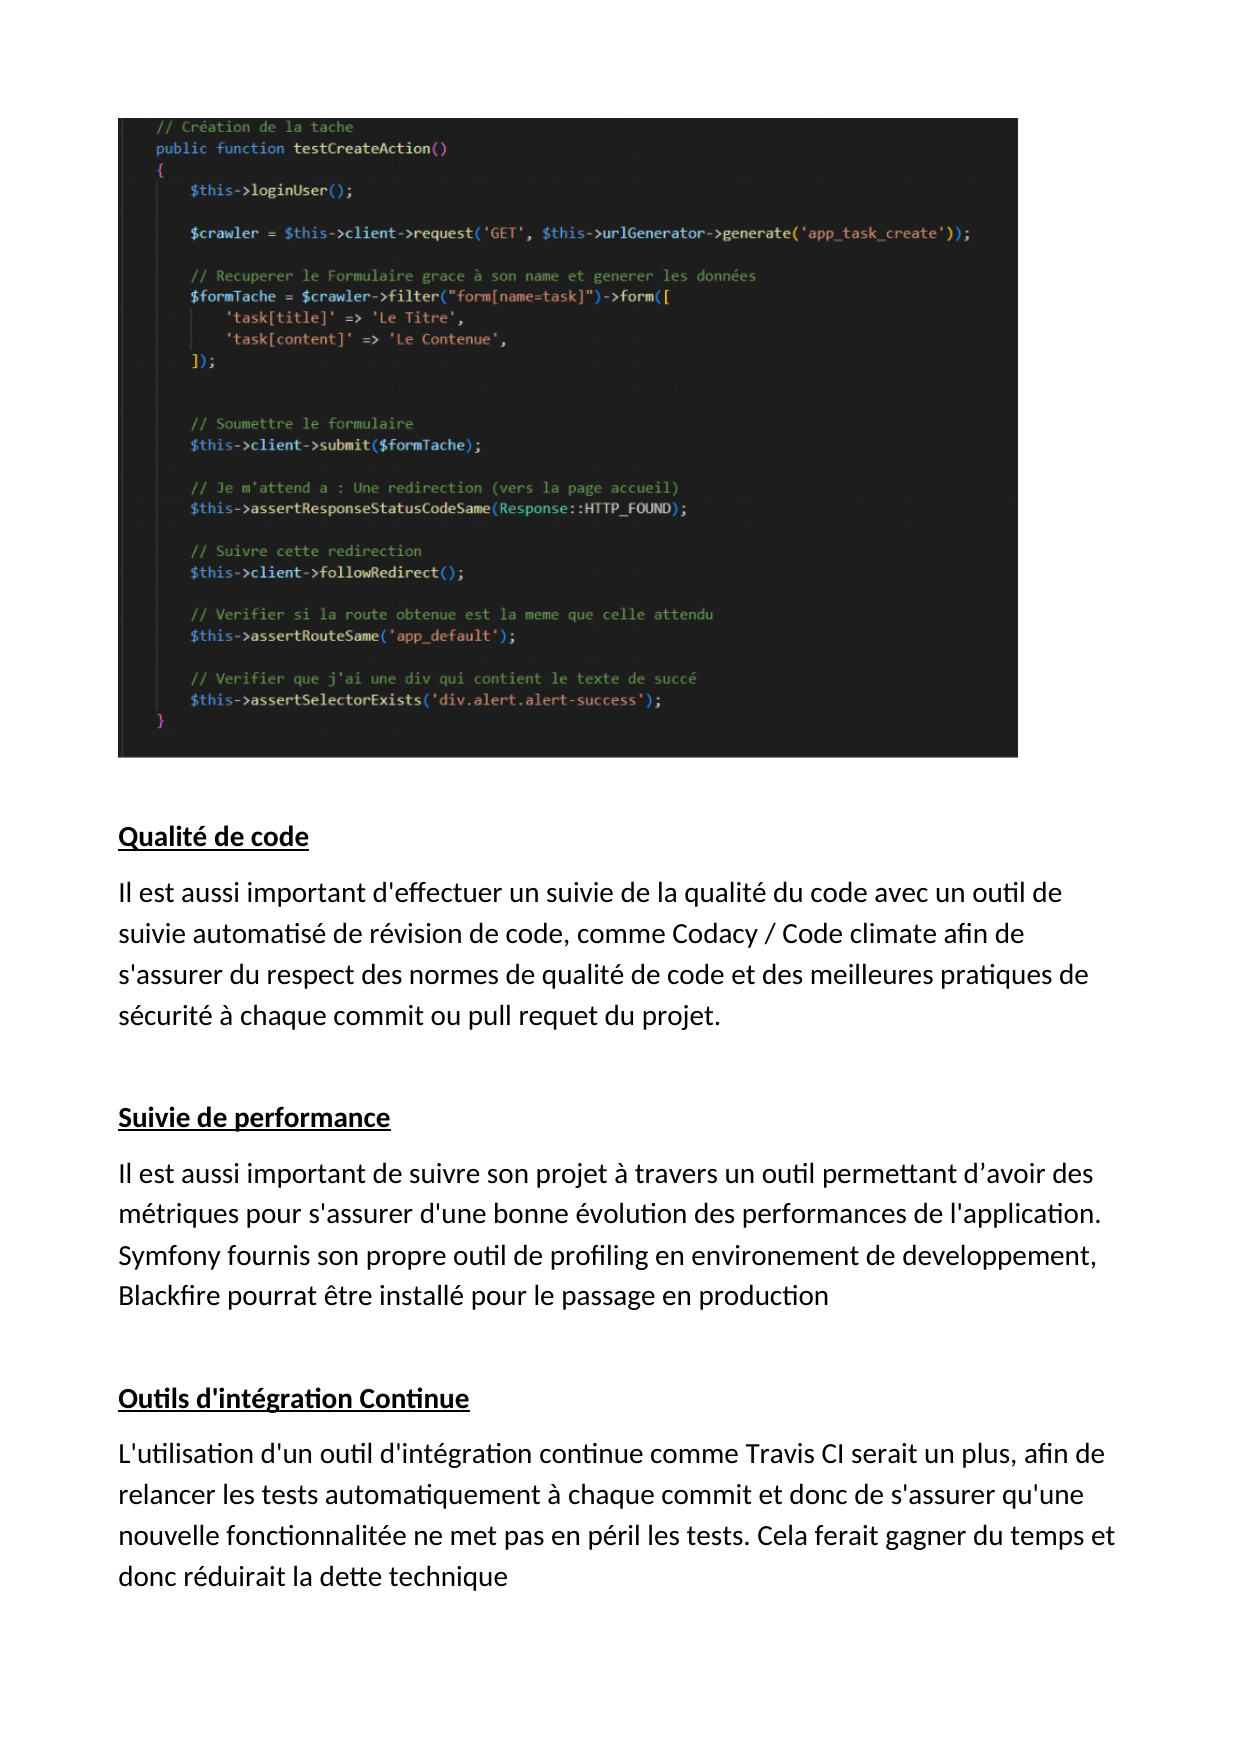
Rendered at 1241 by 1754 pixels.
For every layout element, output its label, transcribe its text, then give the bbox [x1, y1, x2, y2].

text Suivie de performance [118, 1099, 1122, 1135]
text Il est aussi important de suivre son projet à travers un outil permettant d’avoir des métriques pour s'assurer d'une bonne évolution des performances de l'application. Symfony fournis son propre outil de profiling en environement de developpement, Blackfire pourrat être installé pour le passage en production [118, 1155, 1122, 1313]
text Outils d'intégration Continue [118, 1380, 1122, 1415]
text L'utilisation d'un outil d'intégration continue comme Travis CI serait un plus, afin de relancer les tests automatiquement à chaque commit et donc de s'assurer qu'une nouvelle fonctionnalitée ne met pas en péril les tests. Cela ferait gagner du temps et donc réduirait la dette technique [118, 1435, 1122, 1594]
text Qualité de code [118, 818, 1122, 854]
text Il est aussi important d'effectuer un suivie de la qualité du code avec un outil de suivie automatisé de révision de code, comme Codacy / Code climate afin de s'assurer du respect des normes de qualité de code et des meilleures pratiques de sécurité à chaque commit ou pull requet du projet. [118, 874, 1122, 1032]
